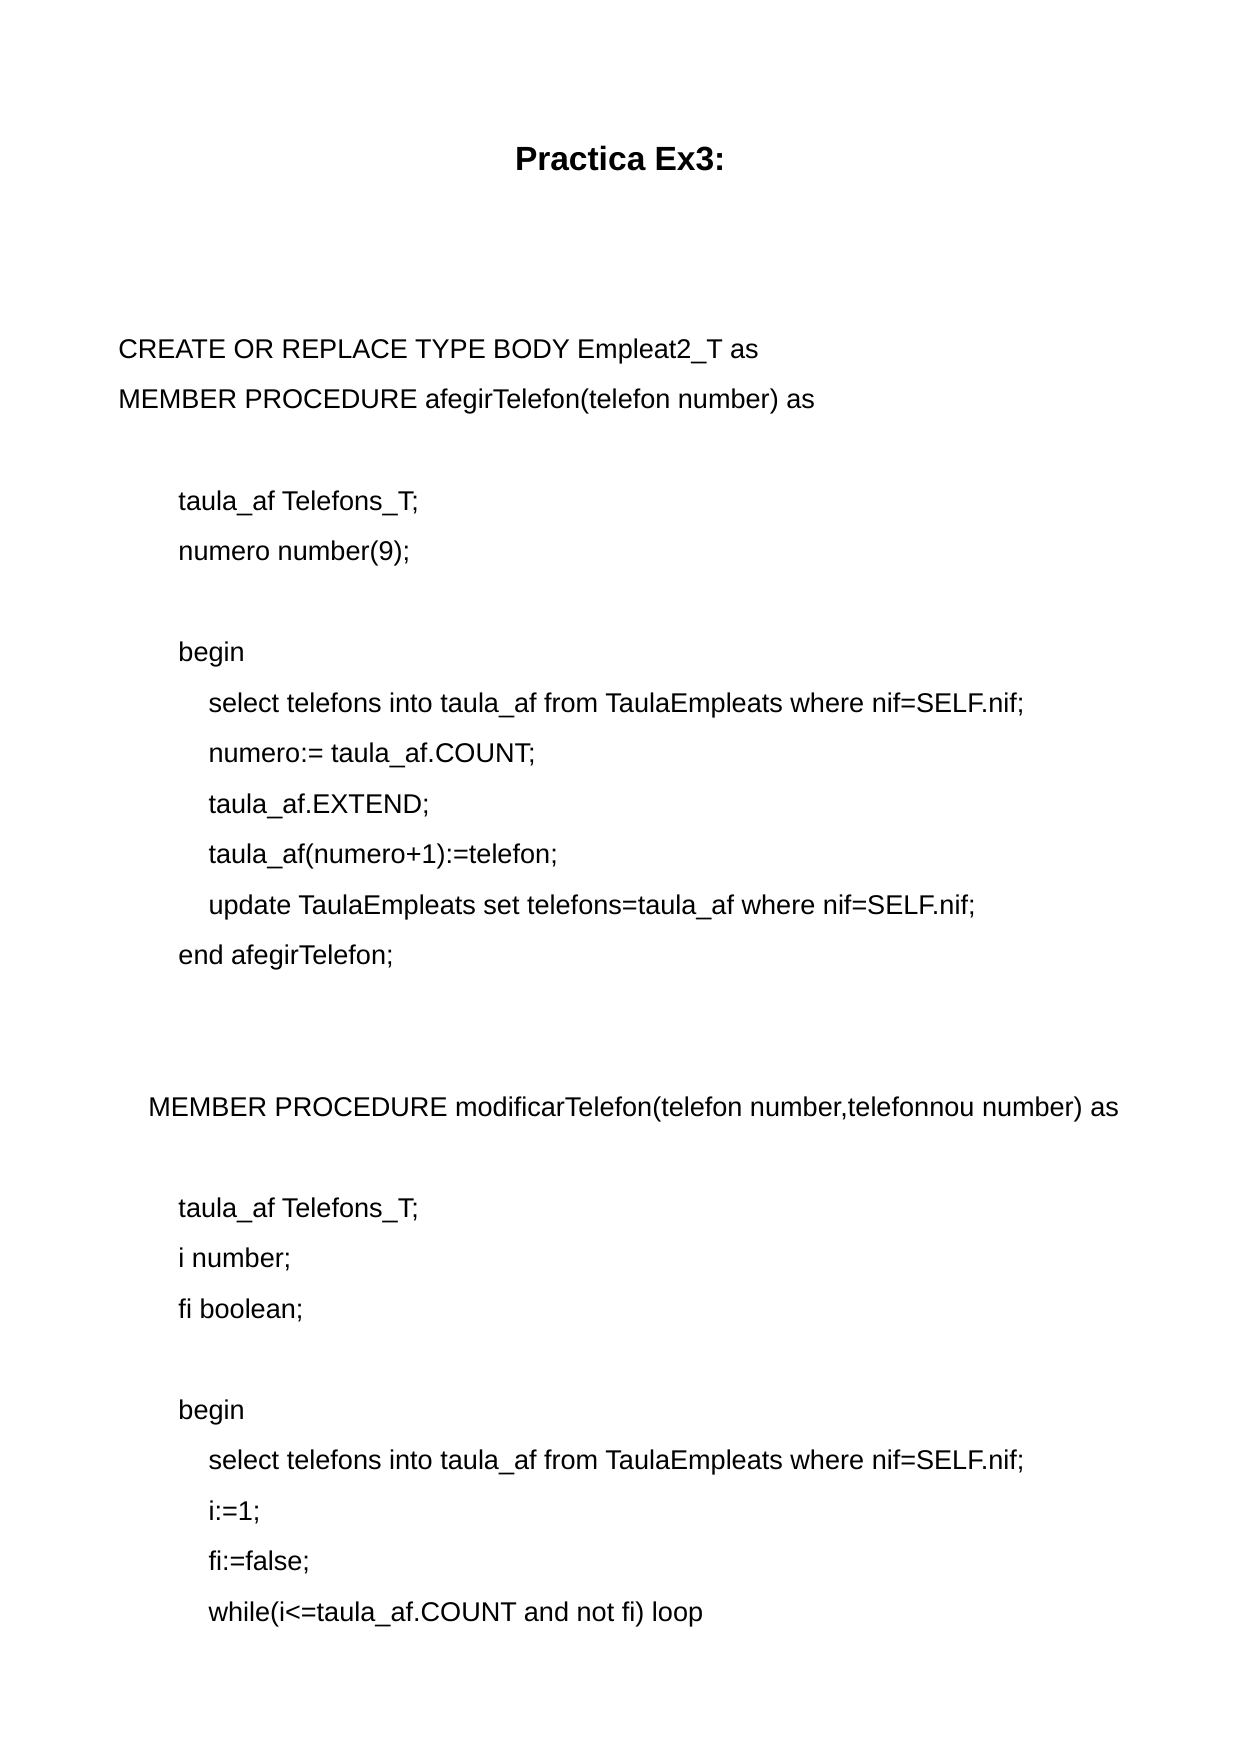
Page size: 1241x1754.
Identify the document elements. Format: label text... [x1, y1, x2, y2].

text MEMBER PROCEDURE afegirTelefon(telefon number) as [118, 383, 1122, 415]
text taula_af Telefons_T; [118, 484, 1122, 516]
text update TaulaEmpleats set telefons=taula_af where nif=SELF.nif; [118, 889, 1122, 920]
text taula_af Telefons_T; [118, 1192, 1122, 1223]
text MEMBER PROCEDURE modificarTelefon(telefon number,telefonnou number) as [118, 1091, 1122, 1122]
text numero number(9); [118, 535, 1122, 566]
text i number; [118, 1242, 1122, 1273]
text fi:=false; [118, 1545, 1122, 1577]
text i:=1; [118, 1495, 1122, 1526]
text taula_af.EXTEND; [118, 788, 1122, 819]
text select telefons into taula_af from TaulaEmpleats where nif=SELF.nif; [118, 1444, 1122, 1476]
text taula_af(numero+1):=telefon; [118, 838, 1122, 869]
text end afegirTelefon; [118, 939, 1122, 970]
text begin [118, 636, 1122, 667]
text CREATE OR REPLACE TYPE BODY Empleat2_T as [118, 333, 1122, 364]
subtitle Practica Ex3: [118, 139, 1122, 178]
text numero:= taula_af.COUNT; [118, 737, 1122, 768]
text while(i<=taula_af.COUNT and not fi) loop [118, 1596, 1122, 1627]
text select telefons into taula_af from TaulaEmpleats where nif=SELF.nif; [118, 687, 1122, 718]
text begin [118, 1394, 1122, 1425]
text fi boolean; [118, 1293, 1122, 1324]
